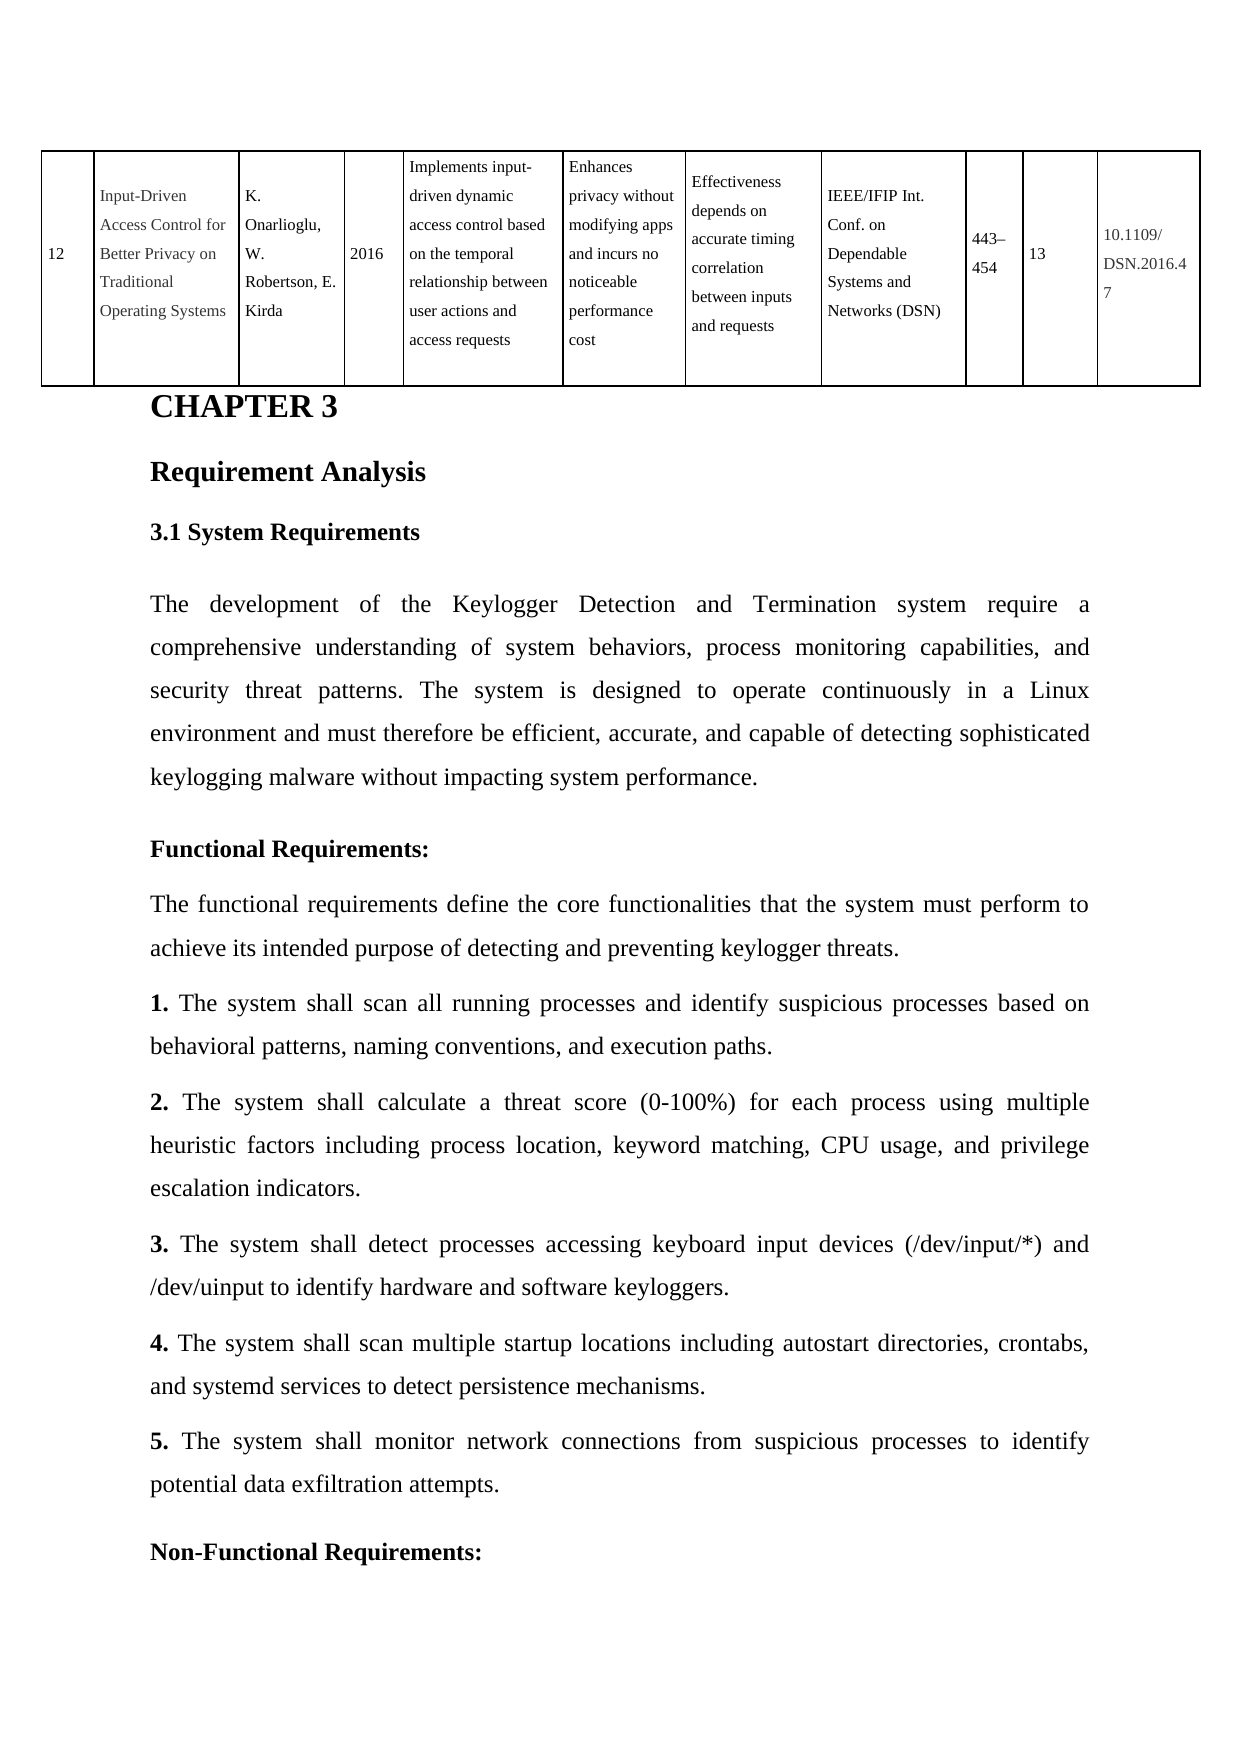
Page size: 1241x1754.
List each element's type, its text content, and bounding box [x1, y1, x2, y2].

text CHAPTER 3 [150, 387, 1091, 425]
text 4. The system shall scan multiple startup locations including autostart directories, crontabs, and systemd services to detect persistence mechanisms. [150, 1328, 1091, 1399]
text 3.1 System Requirements [150, 517, 1091, 546]
table_cell 13 [1024, 152, 1097, 385]
table_cell IEEE/IFIP Int. Conf. on Dependable Systems and Networks (DSN) [822, 152, 965, 385]
table_cell 2016 [345, 152, 403, 385]
table_cell 443–454 [967, 152, 1022, 385]
text 5. The system shall monitor network connections from suspicious processes to identify potential data exfiltration attempts. [150, 1426, 1091, 1498]
text Functional Requirements: [150, 834, 1091, 863]
table_cell Input-Driven Access Control for Better Privacy on Traditional Operating Systems [95, 152, 238, 385]
text Non-Functional Requirements: [150, 1537, 1091, 1566]
table_cell Enhances privacy without modifying apps and incurs no noticeable performance cost [564, 152, 685, 385]
text 3. The system shall detect processes accessing keyboard input devices (/dev/input/*) and /dev/uinput to identify hardware and software keyloggers. [150, 1229, 1091, 1301]
table_cell Effectiveness depends on accurate timing correlation between inputs and requests [686, 152, 821, 385]
text The development of the Keylogger Detection and Termination system require a comprehensive understanding of system behaviors, process monitoring capabilities, and security threat patterns. The system is designed to operate continuously in a Linux environment and must therefore be efficient, accurate, and capable of detecting sophisticated keylogging malware without impacting system performance. [150, 589, 1091, 790]
text 2. The system shall calculate a threat score (0-100%) for each process using multiple heuristic factors including process location, keyword matching, CPU usage, and privilege escalation indicators. [150, 1087, 1091, 1202]
text 1. The system shall scan all running processes and identify suspicious processes based on behavioral patterns, naming conventions, and execution paths. [150, 988, 1091, 1060]
text Requirement Analysis [150, 454, 1091, 488]
table_cell K. Onarlioglu, W. Robertson, E. Kirda [240, 152, 344, 385]
table_cell Implements input-driven dynamic access control based on the temporal relationship between user actions and access requests [404, 152, 562, 385]
text The functional requirements define the core functionalities that the system must perform to achieve its intended purpose of detecting and preventing keylogger threats. [150, 889, 1091, 961]
table_cell 12 [42, 152, 93, 385]
table_cell 10.1109/DSN.2016.47 [1098, 152, 1199, 385]
